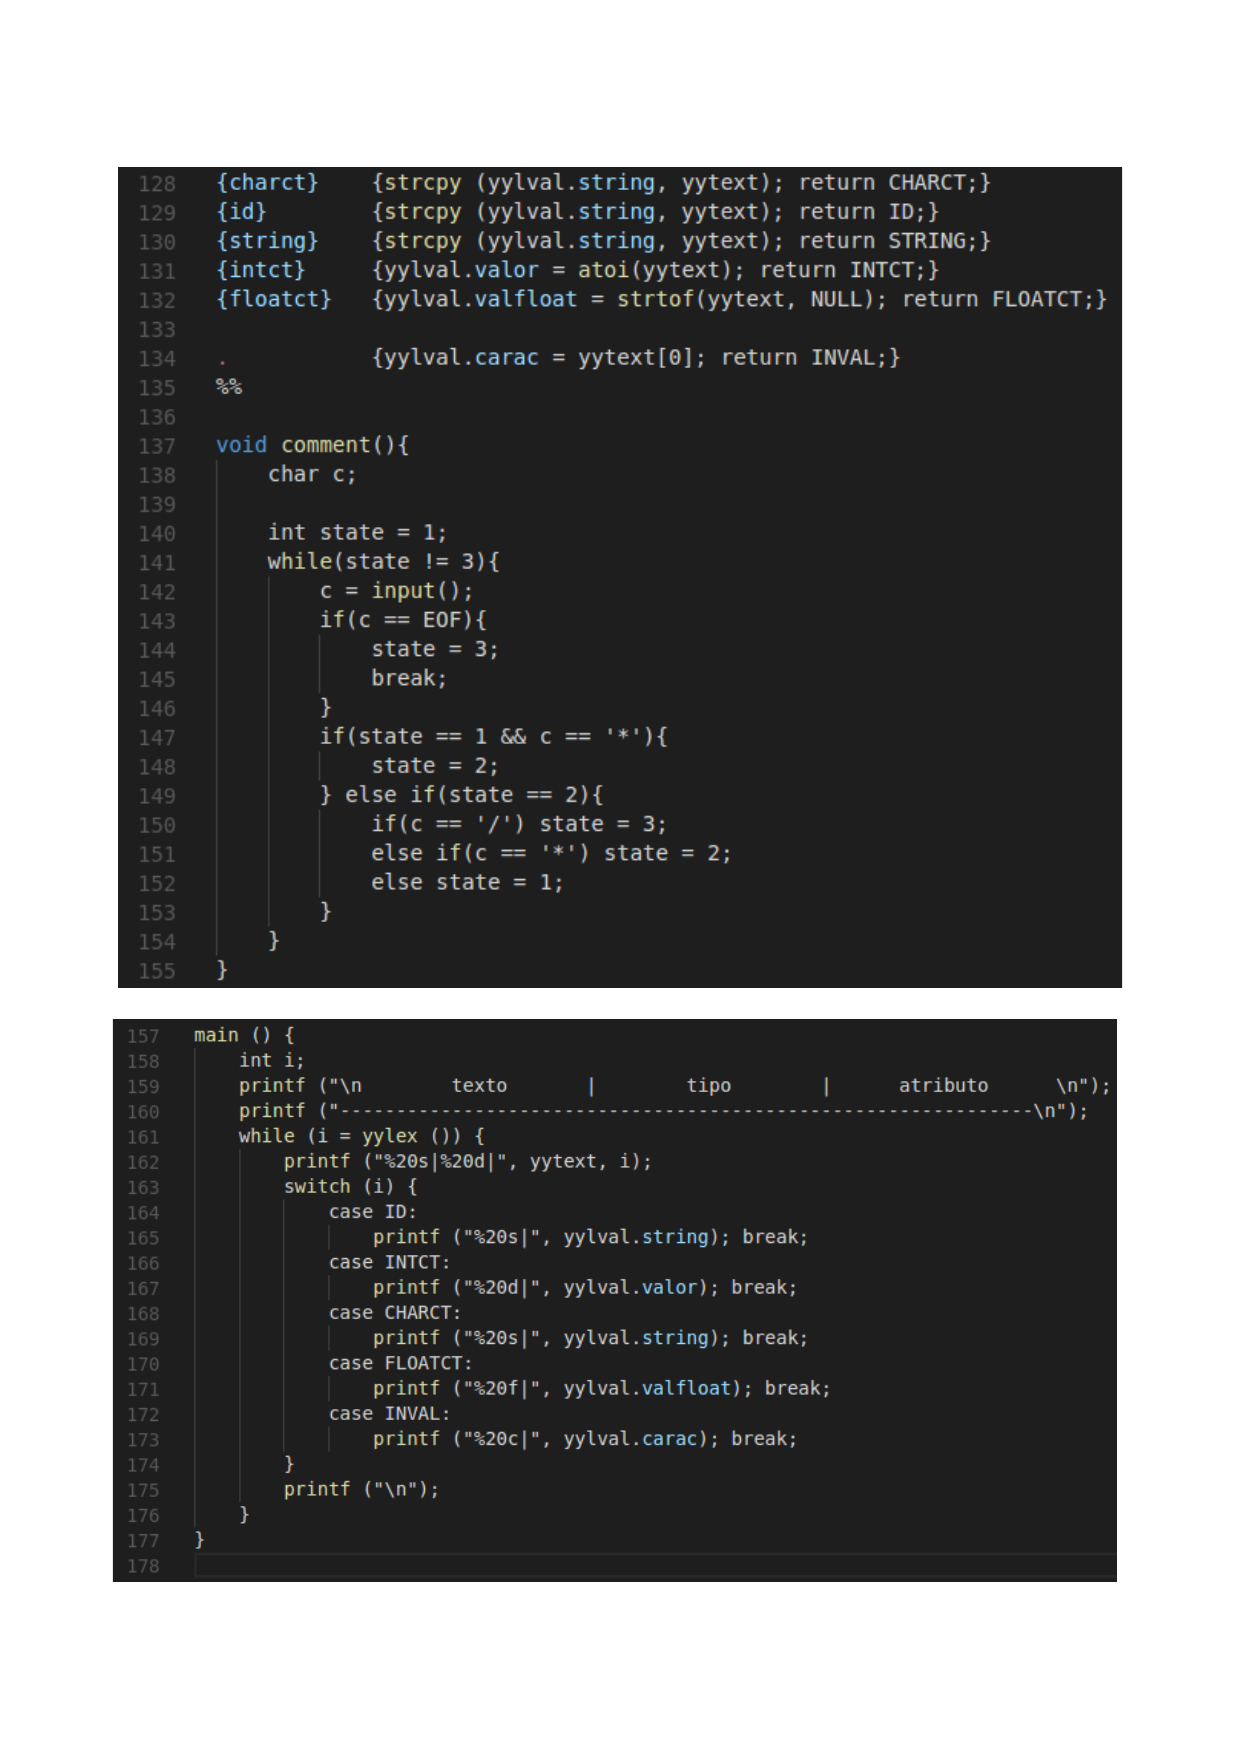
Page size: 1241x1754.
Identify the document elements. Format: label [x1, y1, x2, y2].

picture [112, 1019, 1117, 1582]
picture [118, 167, 1123, 988]
